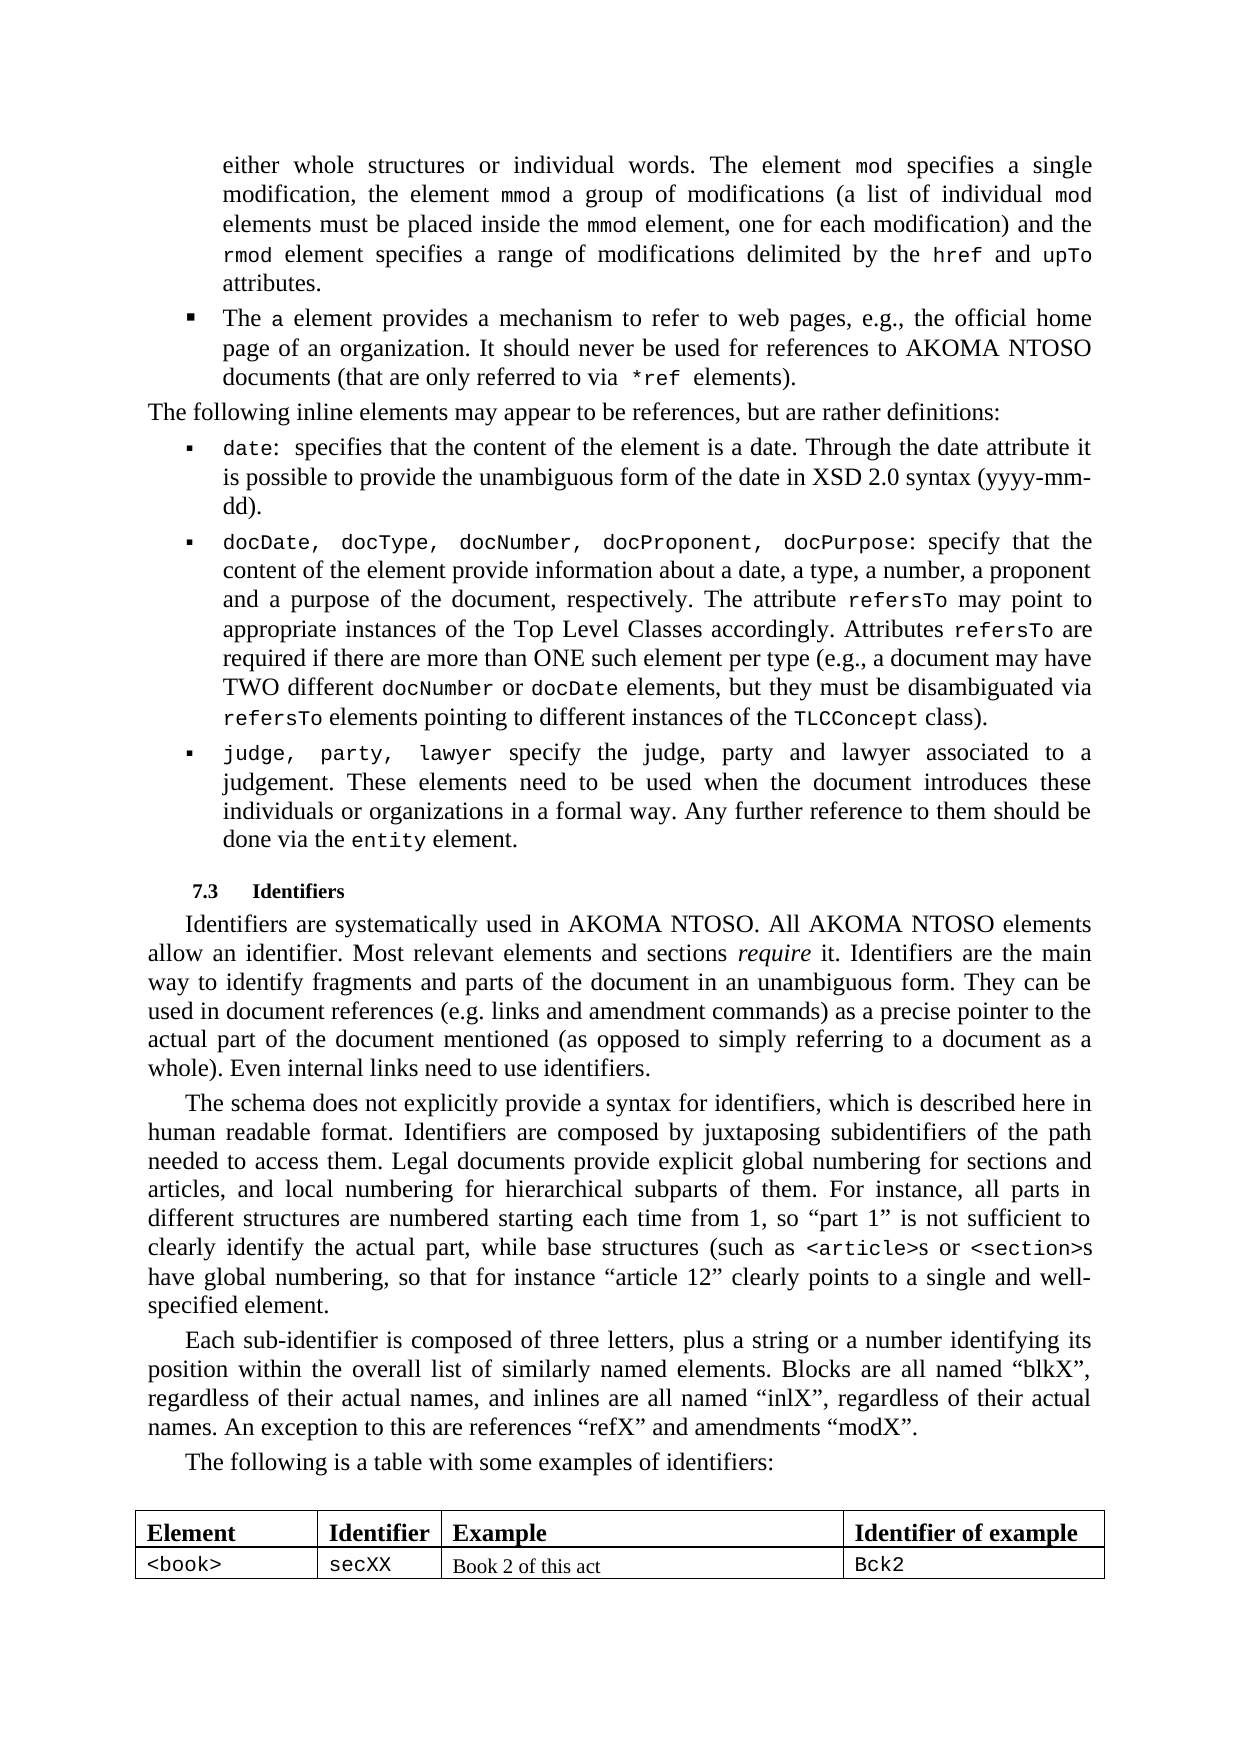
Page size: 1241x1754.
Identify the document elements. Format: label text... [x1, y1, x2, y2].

text Each sub-identifier is composed of three letters, plus a string or a number identifying its position within the overall list of similarly named elements. Blocks are all named “blkX”, regardless of their actual names, and inlines are all named “inlX”, regardless of their actual names. An exception to this are references “refX” and amendments “modX”. [148, 1325, 1092, 1440]
list date: specifies that the content of the element is a date. Through the date attribute it is possible to provide the unambiguous form of the date in XSD 2.0 syntax (yyyy-mm-dd). [185, 432, 1092, 519]
list judge, party, lawyer specify the judge, party and lawyer associated to a judgement. These elements need to be used when the document introduces these individuals or organizations in a formal way. Any further reference to them should be done via the entity element. [185, 737, 1092, 854]
text Identifiers are systematically used in AKOMA NTOSO. All AKOMA NTOSO elements allow an identifier. Most relevant elements and sections require it. Identifiers are the main way to identify fragments and parts of the document in an unambiguous form. They can be used in document references (e.g. links and amendment commands) as a precise pointer to the actual part of the document mentioned (as opposed to simply referring to a document as a whole). Even internal links need to use identifiers. [148, 909, 1092, 1082]
subtitle Identifiers [192, 879, 1092, 903]
list The a element provides a mechanism to refer to web pages, e.g., the official home page of an organization. It should never be used for references to AKOMA NTOSO documents (that are only referred to via *ref elements). [185, 303, 1092, 391]
text The schema does not explicitly provide a syntax for identifiers, which is described here in human readable format. Identifiers are composed by juxtaposing subidentifiers of the path needed to access them. Legal documents provide explicit global numbering for sections and articles, and local numbering for hierarchical subparts of them. For instance, all parts in different structures are numbered starting each time from 1, so “part 1” is not sufficient to clearly identify the actual part, while base structures (such as <article>s or <section>s have global numbering, so that for instance “article 12” clearly points to a single and well-specified element. [148, 1088, 1092, 1319]
text The following is a table with some examples of identifiers: [148, 1447, 1092, 1475]
table_cell <book> [136, 1548, 317, 1578]
list docDate, docType, docNumber, docProponent, docPurpose: specify that the content of the element provide information about a date, a type, a number, a proponent and a purpose of the document, respectively. The attribute refersTo may point to appropriate instances of the Top Level Classes accordingly. Attributes refersTo are required if there are more than ONE such element per type (e.g., a document may have TWO different docNumber or docDate elements, but they must be disambiguated via refersTo elements pointing to different instances of the TLCConcept class). [185, 526, 1092, 731]
table_cell secXX [318, 1548, 441, 1578]
list either whole structures or individual words. The element mod specifies a single modification, the element mmod a group of modifications (a list of individual mod elements must be placed inside the mmod element, one for each modification) and the rmod element specifies a range of modifications delimited by the href and upTo attributes. [185, 150, 1092, 297]
table_header Element [136, 1511, 317, 1546]
text The following inline elements may appear to be references, but are rather definitions: [148, 397, 1092, 426]
table_header Identifier [318, 1511, 441, 1546]
table_cell Bck2 [844, 1548, 1104, 1578]
table_header Identifier of example [844, 1511, 1104, 1546]
table_cell Book 2 of this act [442, 1548, 843, 1578]
table_header Example [442, 1511, 843, 1546]
